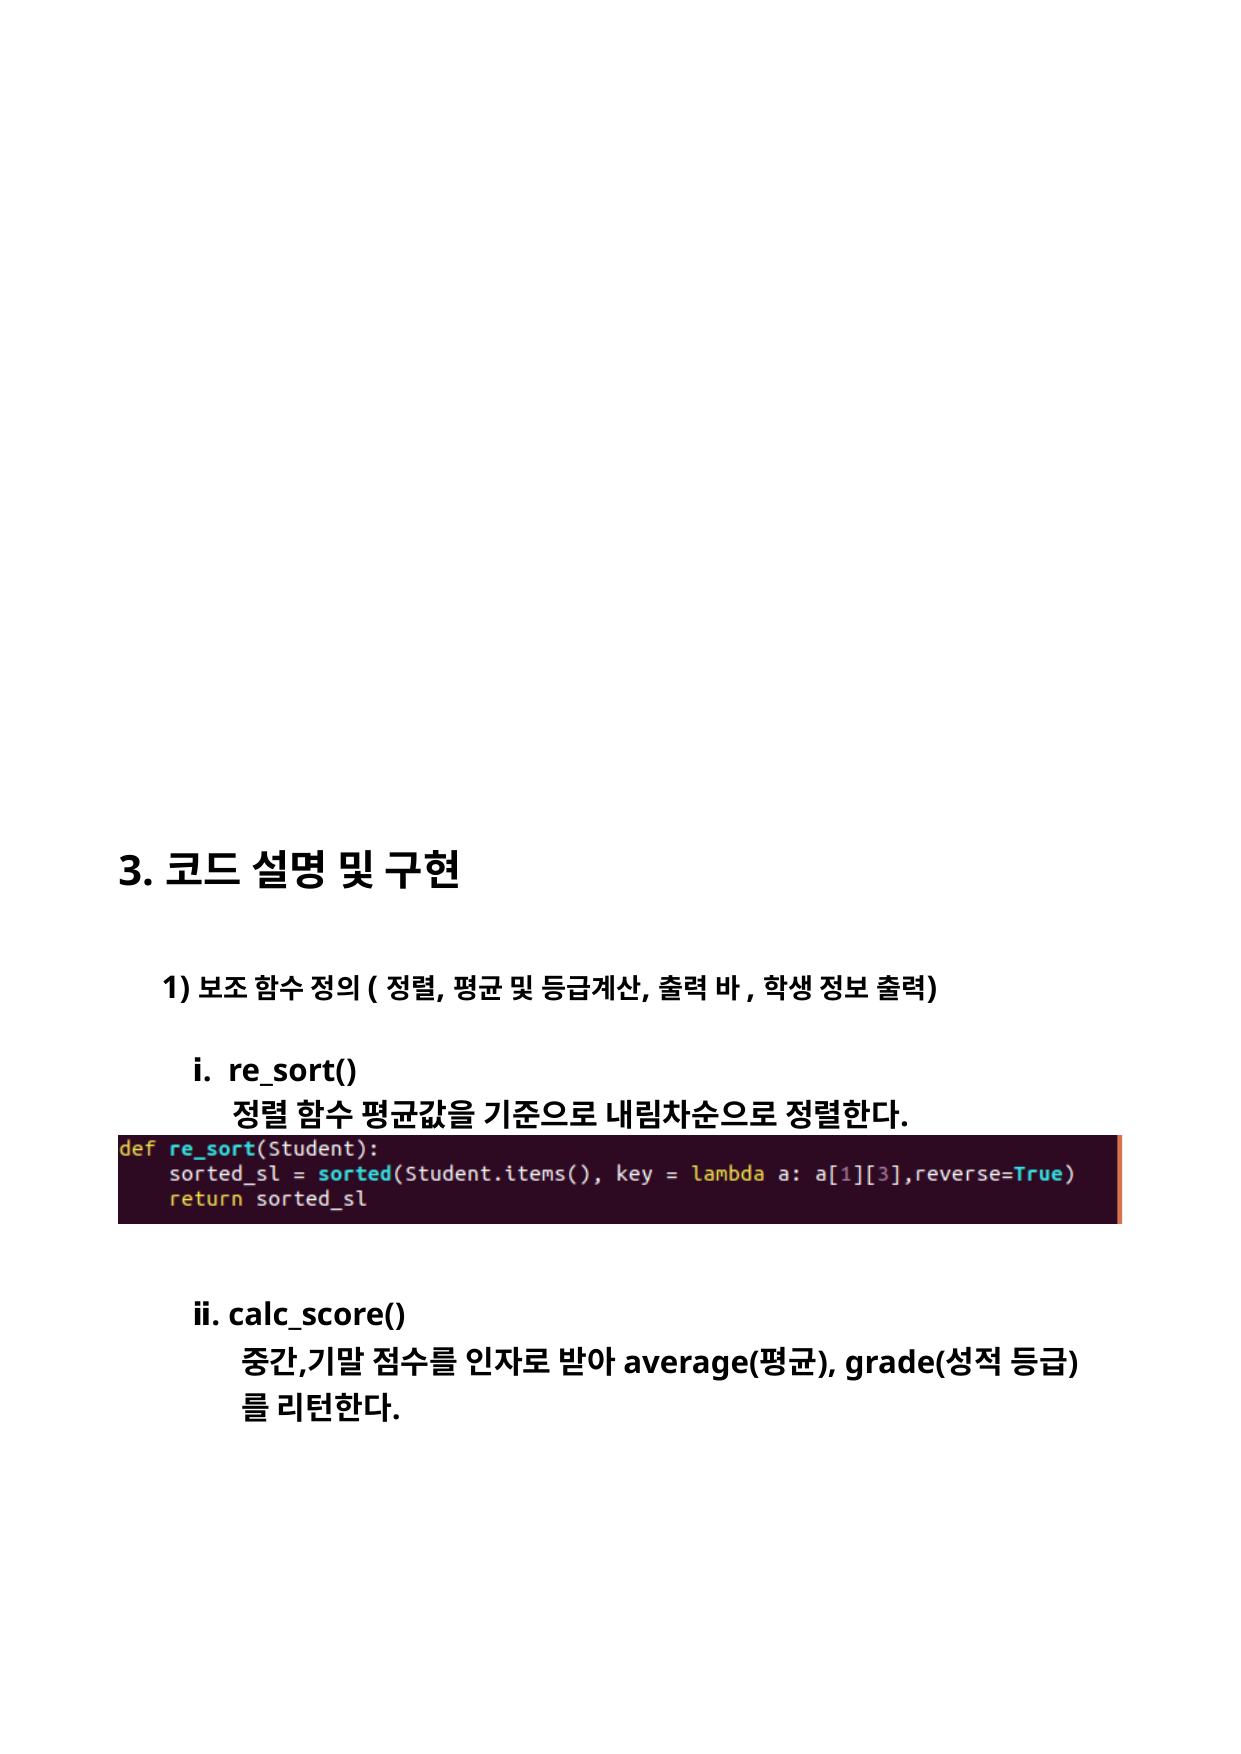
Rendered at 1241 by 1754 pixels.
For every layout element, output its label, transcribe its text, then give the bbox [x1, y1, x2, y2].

picture [118, 1135, 1123, 1224]
text 정렬 함수 평균값을 기준으로 내림차순으로 정렬한다. [118, 1090, 1122, 1135]
text ⅰ. re_sort() [118, 1048, 1122, 1090]
text 3. 코드 설명 및 구현 [118, 837, 1122, 897]
text 1) 보조 함수 정의 ( 정렬, 평균 및 등급계산, 출력 바 , 학생 정보 출력) [118, 954, 1122, 1011]
text 중간,기말 점수를 인자로 받아 average(평균), grade(성적 등급) 를 리턴한다. [118, 1338, 1122, 1428]
text ⅱ. calc_score() [118, 1281, 1122, 1338]
